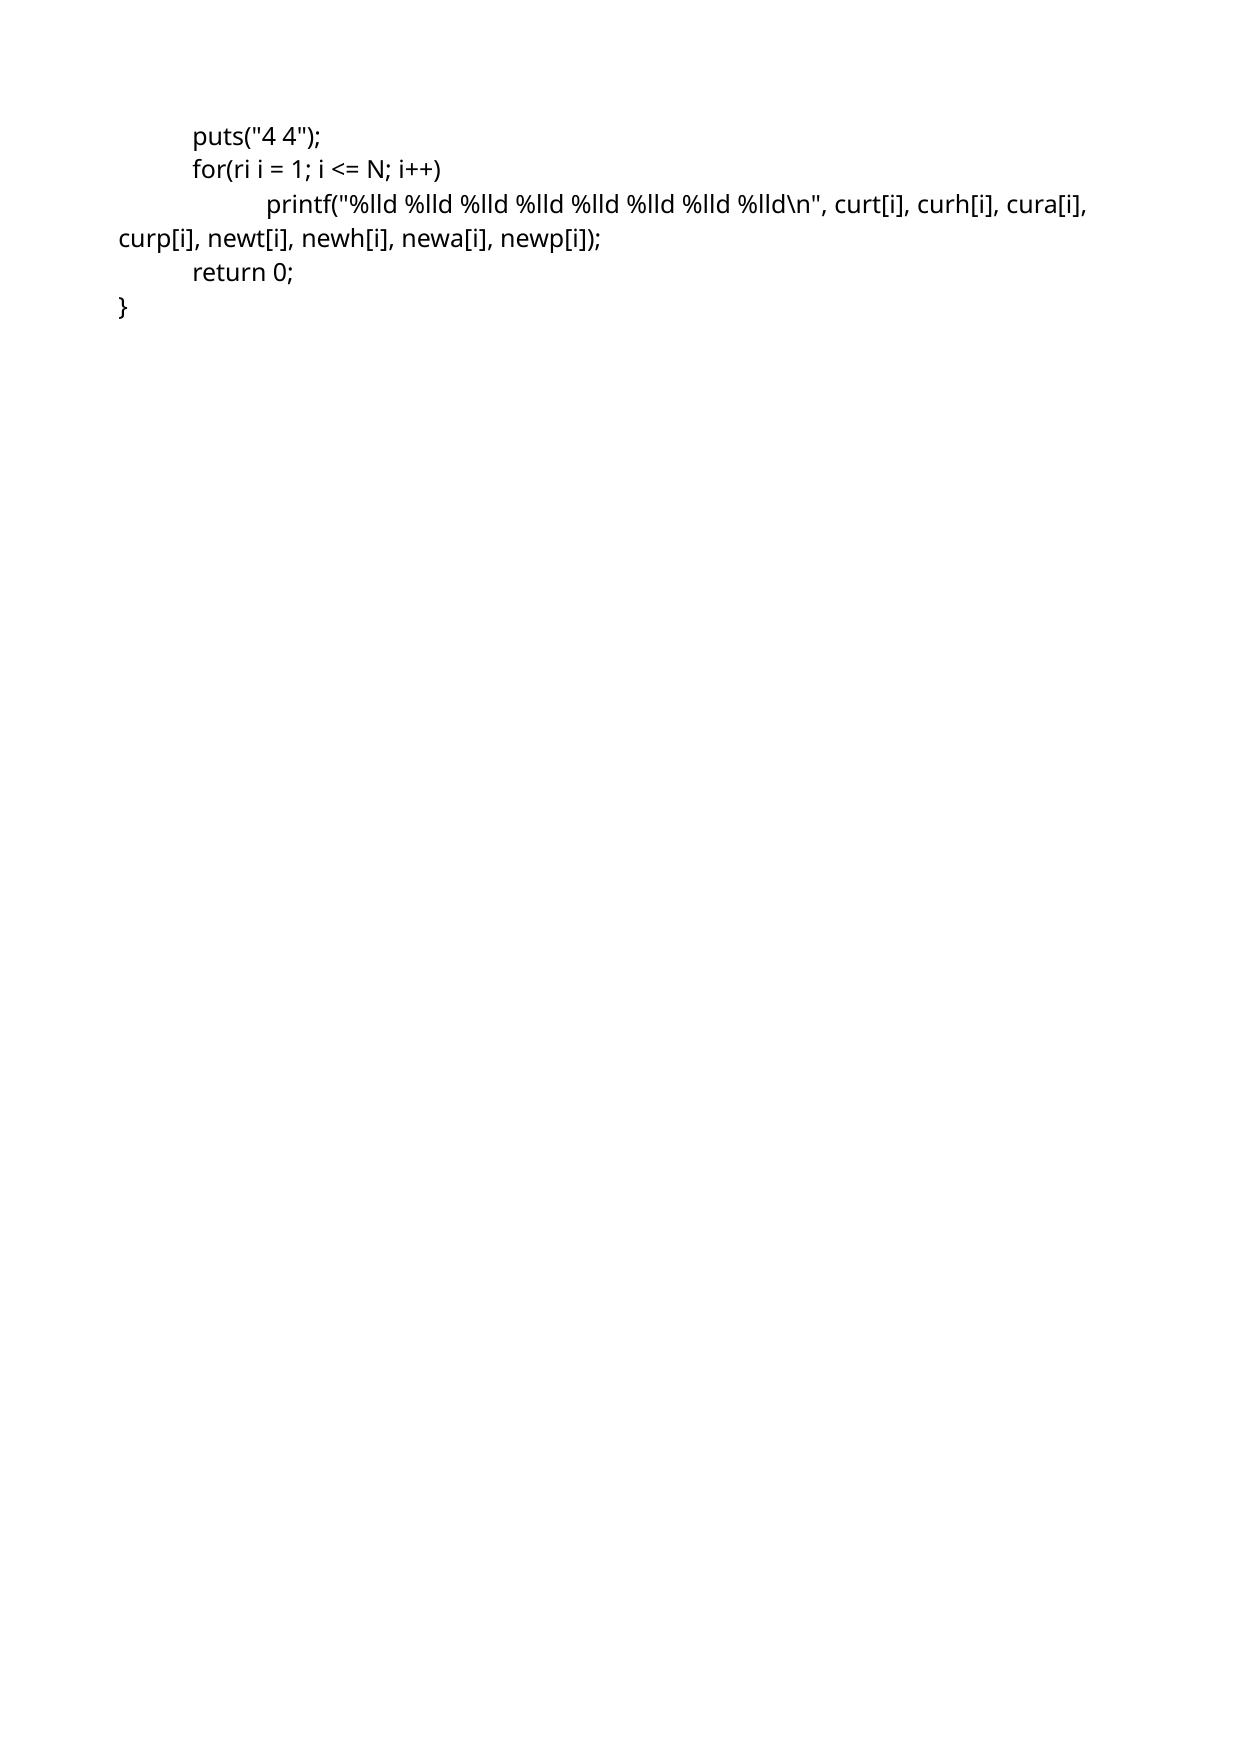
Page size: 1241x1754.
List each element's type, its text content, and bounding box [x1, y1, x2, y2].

text for(ri i = 1; i <= N; i++) [118, 152, 1122, 186]
text printf("%lld %lld %lld %lld %lld %lld %lld %lld\n", curt[i], curh[i], cura[i], curp[i], newt[i], newh[i], newa[i], newp[i]); [118, 186, 1122, 254]
text puts("4 4"); [118, 118, 1122, 152]
text return 0; [118, 254, 1122, 288]
text } [118, 288, 1122, 322]
